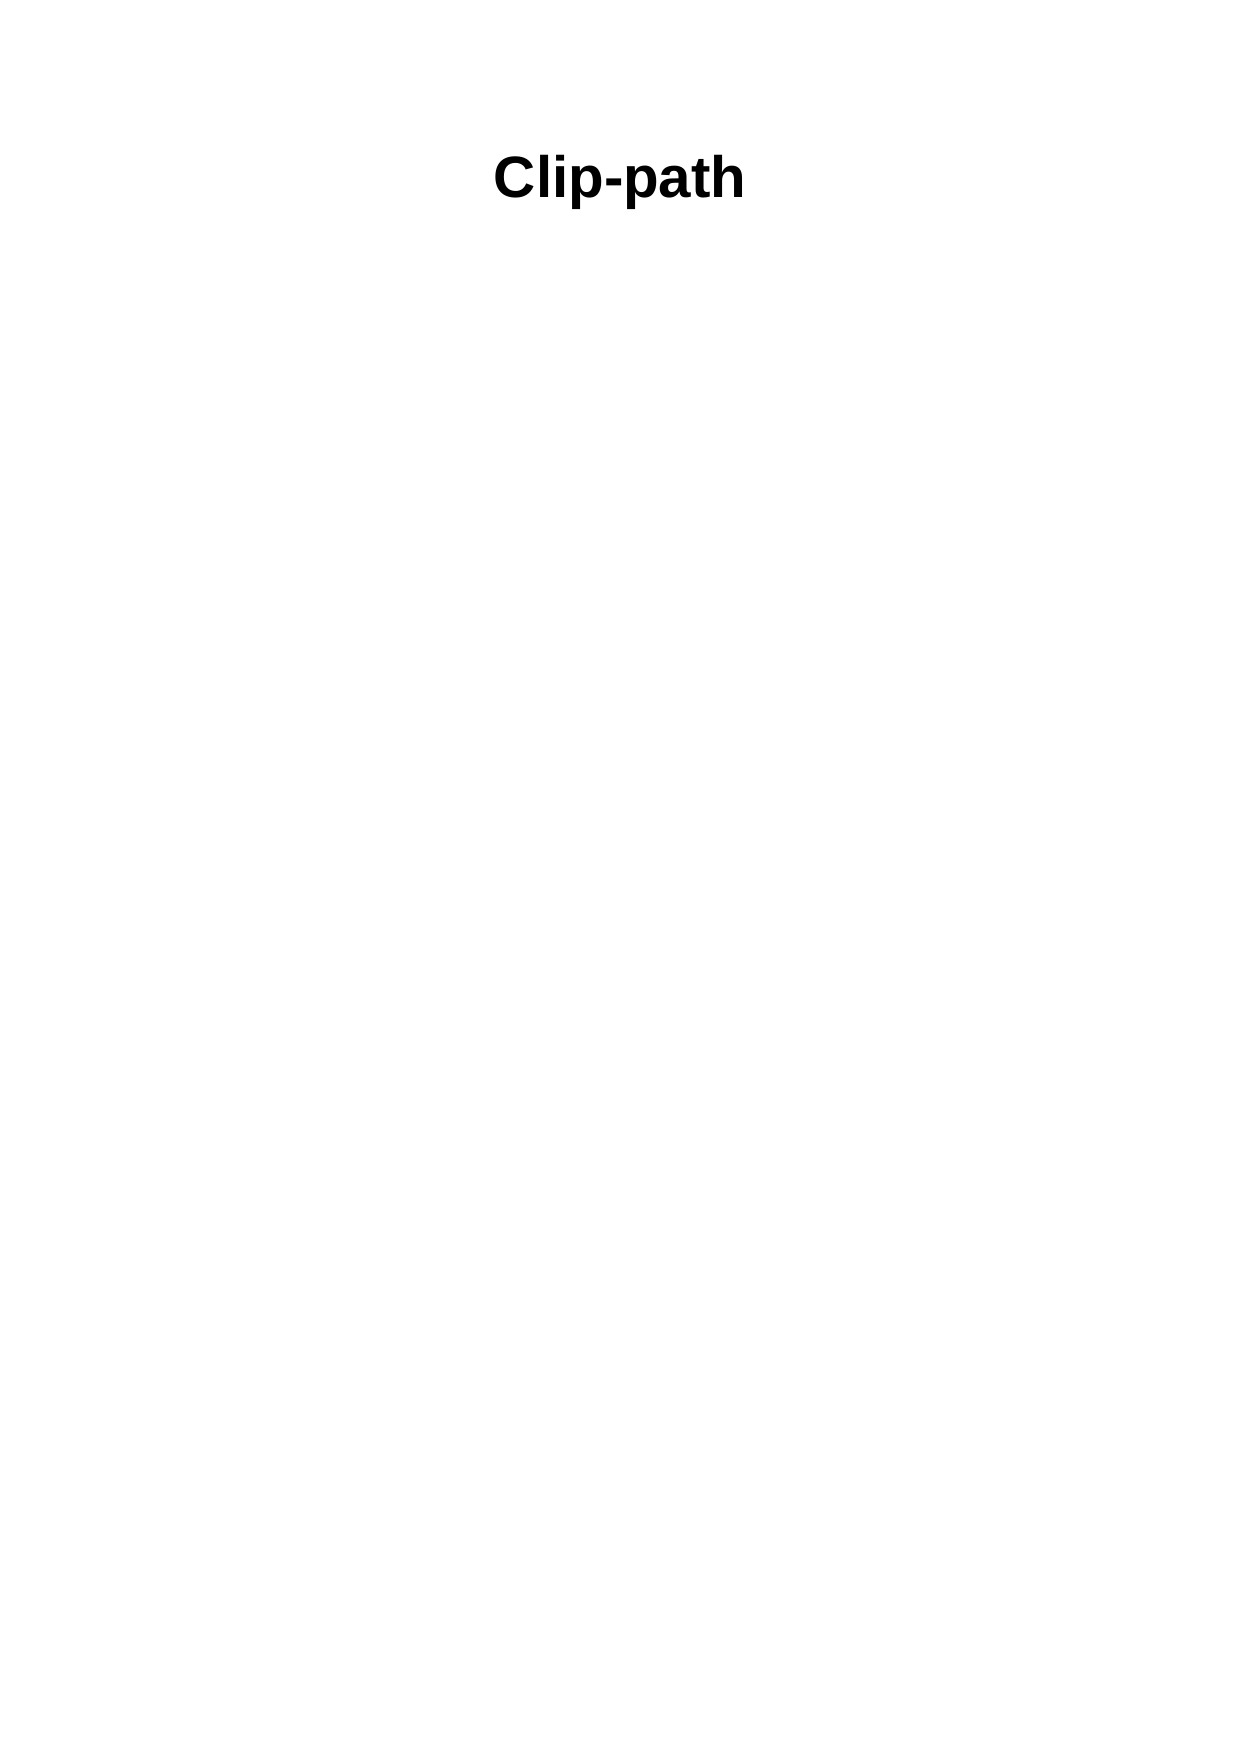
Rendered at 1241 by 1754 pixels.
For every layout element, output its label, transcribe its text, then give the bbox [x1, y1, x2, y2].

title Clip-path [118, 143, 1122, 210]
